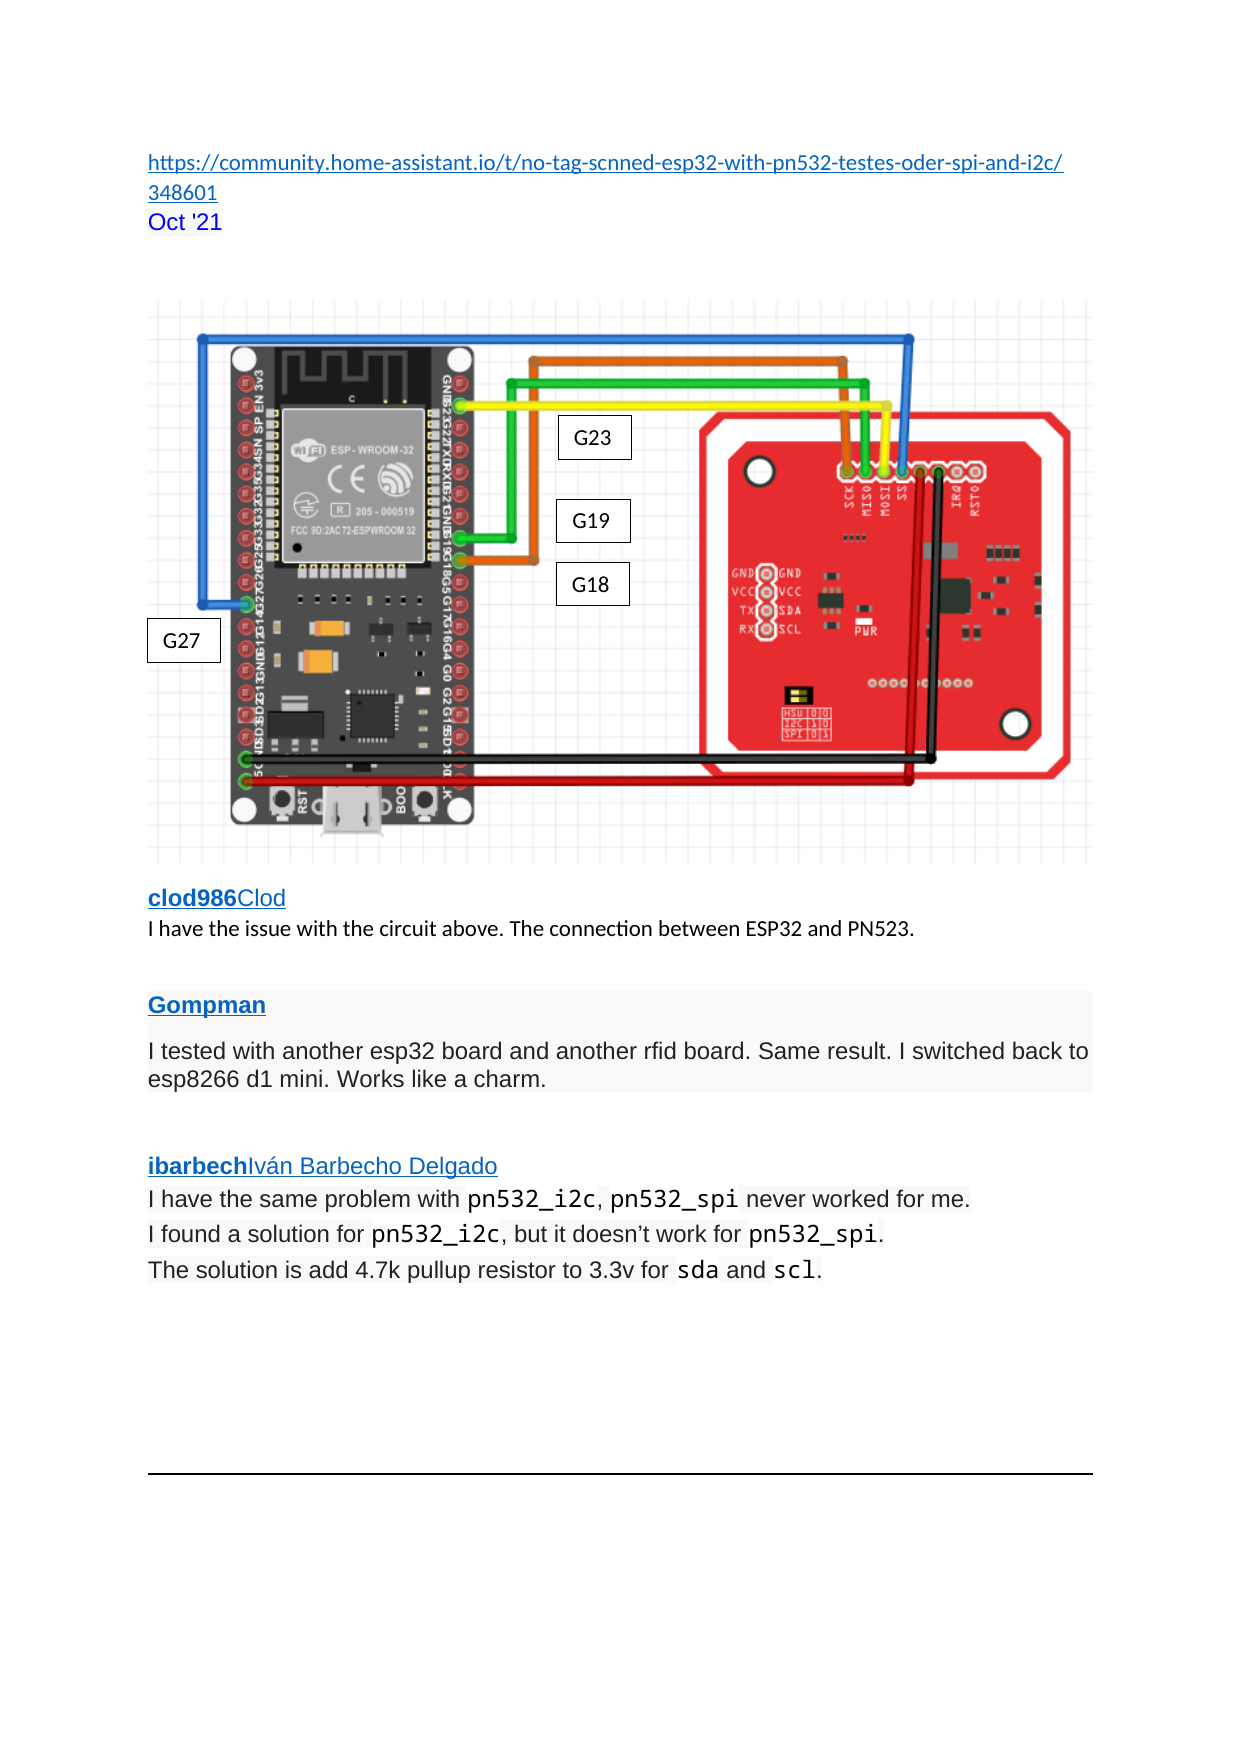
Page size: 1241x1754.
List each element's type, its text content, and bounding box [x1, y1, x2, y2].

text ibarbechIván Barbecho Delgado I have the same problem with pn532_i2c, pn532_spi never worked for me. I found a solution for pn532_i2c, but it doesn’t work for pn532_spi. The solution is add 4.7k pullup resistor to 3.3v for sda and scl. [148, 1122, 1093, 1285]
text G18 [572, 570, 615, 598]
text I tested with another esp32 board and another rfid board. Same result. I switched back to esp8266 d1 mini. Works like a charm. [148, 1037, 1093, 1092]
text Gompman [148, 991, 1093, 1018]
text https://community.home-assistant.io/t/no-tag-scnned-esp32-with-pn532-testes-oder-spi-and-i2c/348601 Oct '21 [148, 148, 1093, 236]
text clod986Clod I have the issue with the circuit above. The connection between ESP32 and PN523. [148, 884, 1093, 972]
text G19 [572, 507, 615, 535]
text G27 [163, 626, 206, 654]
picture [147, 301, 1093, 865]
text G23 [573, 423, 617, 451]
